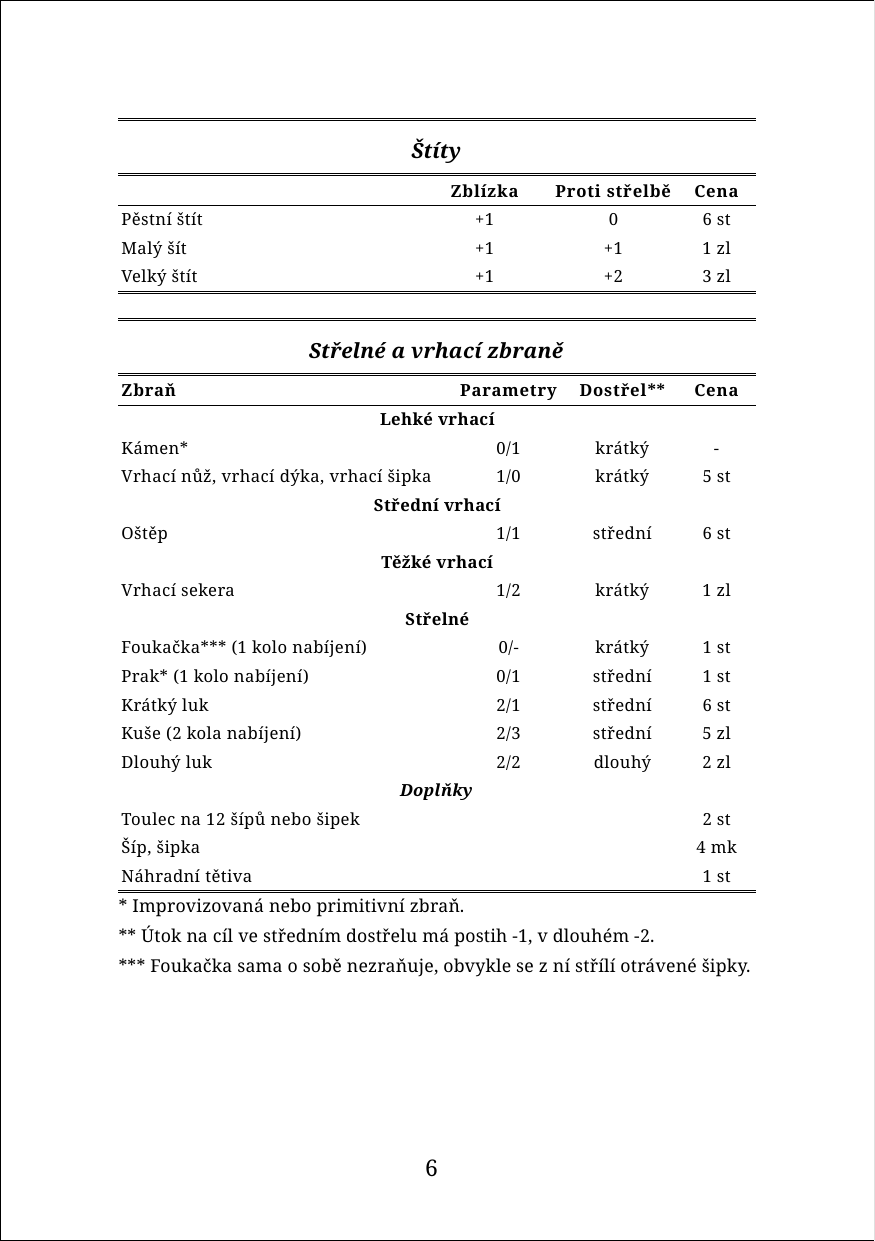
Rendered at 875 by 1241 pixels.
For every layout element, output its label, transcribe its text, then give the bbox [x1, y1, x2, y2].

table_cell Cena [677, 176, 756, 205]
table_cell 2 zl [677, 747, 756, 776]
table_cell Pěstní štít [118, 206, 419, 234]
table_cell Prak* (1 kolo nabíjení) [118, 662, 449, 690]
table_cell +2 [550, 262, 677, 291]
table_cell 6 st [677, 519, 756, 547]
table_cell 1 st [677, 861, 756, 890]
table_cell krátký [568, 633, 677, 662]
table_cell Vrhací sekera [118, 576, 449, 604]
table_cell 0/1 [449, 433, 567, 462]
table_cell střední [568, 519, 677, 547]
table_cell - [677, 433, 756, 462]
table_cell Lehké vrhací [118, 406, 756, 433]
table_cell 3 zl [677, 262, 756, 291]
table_cell [118, 176, 419, 205]
table_cell [568, 804, 677, 833]
table_cell [568, 833, 677, 861]
table_cell [568, 861, 677, 890]
table_cell krátký [568, 433, 677, 462]
table_cell střední [568, 662, 677, 690]
table_cell [449, 861, 567, 890]
table_cell +1 [419, 262, 549, 291]
table_cell Malý šít [118, 234, 419, 262]
table_cell Náhradní tětiva [118, 861, 449, 890]
table_cell 0/- [449, 633, 567, 662]
table_cell 1/0 [449, 462, 567, 490]
table_header Střelné a vrhací zbraně [118, 321, 756, 373]
table_cell Krátký luk [118, 690, 449, 719]
table_cell 2/3 [449, 719, 567, 747]
table_cell Cena [677, 376, 756, 405]
table_cell +1 [419, 234, 549, 262]
table_cell 0 [550, 206, 677, 234]
table_header Štíty [118, 121, 756, 173]
table_cell 1 zl [677, 576, 756, 604]
table_cell Parametry [449, 376, 567, 405]
table_cell dlouhý [568, 747, 677, 776]
table_cell 2/2 [449, 747, 567, 776]
table_cell Zbraň [118, 376, 449, 405]
table_cell Foukačka*** (1 kolo nabíjení) [118, 633, 449, 662]
table_cell 4 mk [677, 833, 756, 861]
table_cell +1 [550, 234, 677, 262]
table_cell 5 st [677, 462, 756, 490]
table_cell 5 zl [677, 719, 756, 747]
table_cell Kámen* [118, 433, 449, 462]
table_cell krátký [568, 462, 677, 490]
table_cell Vrhací nůž, vrhací dýka, vrhací šipka [118, 462, 449, 490]
table_cell Kuše (2 kola nabíjení) [118, 719, 449, 747]
text * Improvizovaná nebo primitivní zbraň. ** Útok na cíl ve středním dostřelu má postih -1, v dlouhém -2. *** Foukačka sama o sobě nezraňuje, obvykle se z ní střílí otrávené šipky. [118, 893, 756, 1008]
table_cell [449, 804, 567, 833]
table_cell Dostřel** [568, 376, 677, 405]
table_cell 1 st [677, 633, 756, 662]
table_cell Střelné [118, 605, 756, 633]
table_cell Těžké vrhací [118, 548, 756, 576]
table_cell 2 st [677, 804, 756, 833]
table_cell Proti střelbě [550, 176, 677, 205]
table_cell Dlouhý luk [118, 747, 449, 776]
table_cell 1/1 [449, 519, 567, 547]
table_cell 0/1 [449, 662, 567, 690]
table_cell 6 st [677, 206, 756, 234]
table_cell Toulec na 12 šípů nebo šipek [118, 804, 449, 833]
table_cell 1 zl [677, 234, 756, 262]
table_cell [449, 833, 567, 861]
table_cell Střední vrhací [118, 490, 756, 519]
table_cell +1 [419, 206, 549, 234]
table_cell Doplňky [118, 776, 756, 804]
table_cell Velký štít [118, 262, 419, 291]
table_cell 1/2 [449, 576, 567, 604]
table_cell Šíp, šipka [118, 833, 449, 861]
table_cell střední [568, 719, 677, 747]
table_cell 6 st [677, 690, 756, 719]
table_cell 2/1 [449, 690, 567, 719]
table_cell krátký [568, 576, 677, 604]
table_cell Zblízka [419, 176, 549, 205]
table_cell střední [568, 690, 677, 719]
table_cell Oštěp [118, 519, 449, 547]
table_cell 1 st [677, 662, 756, 690]
